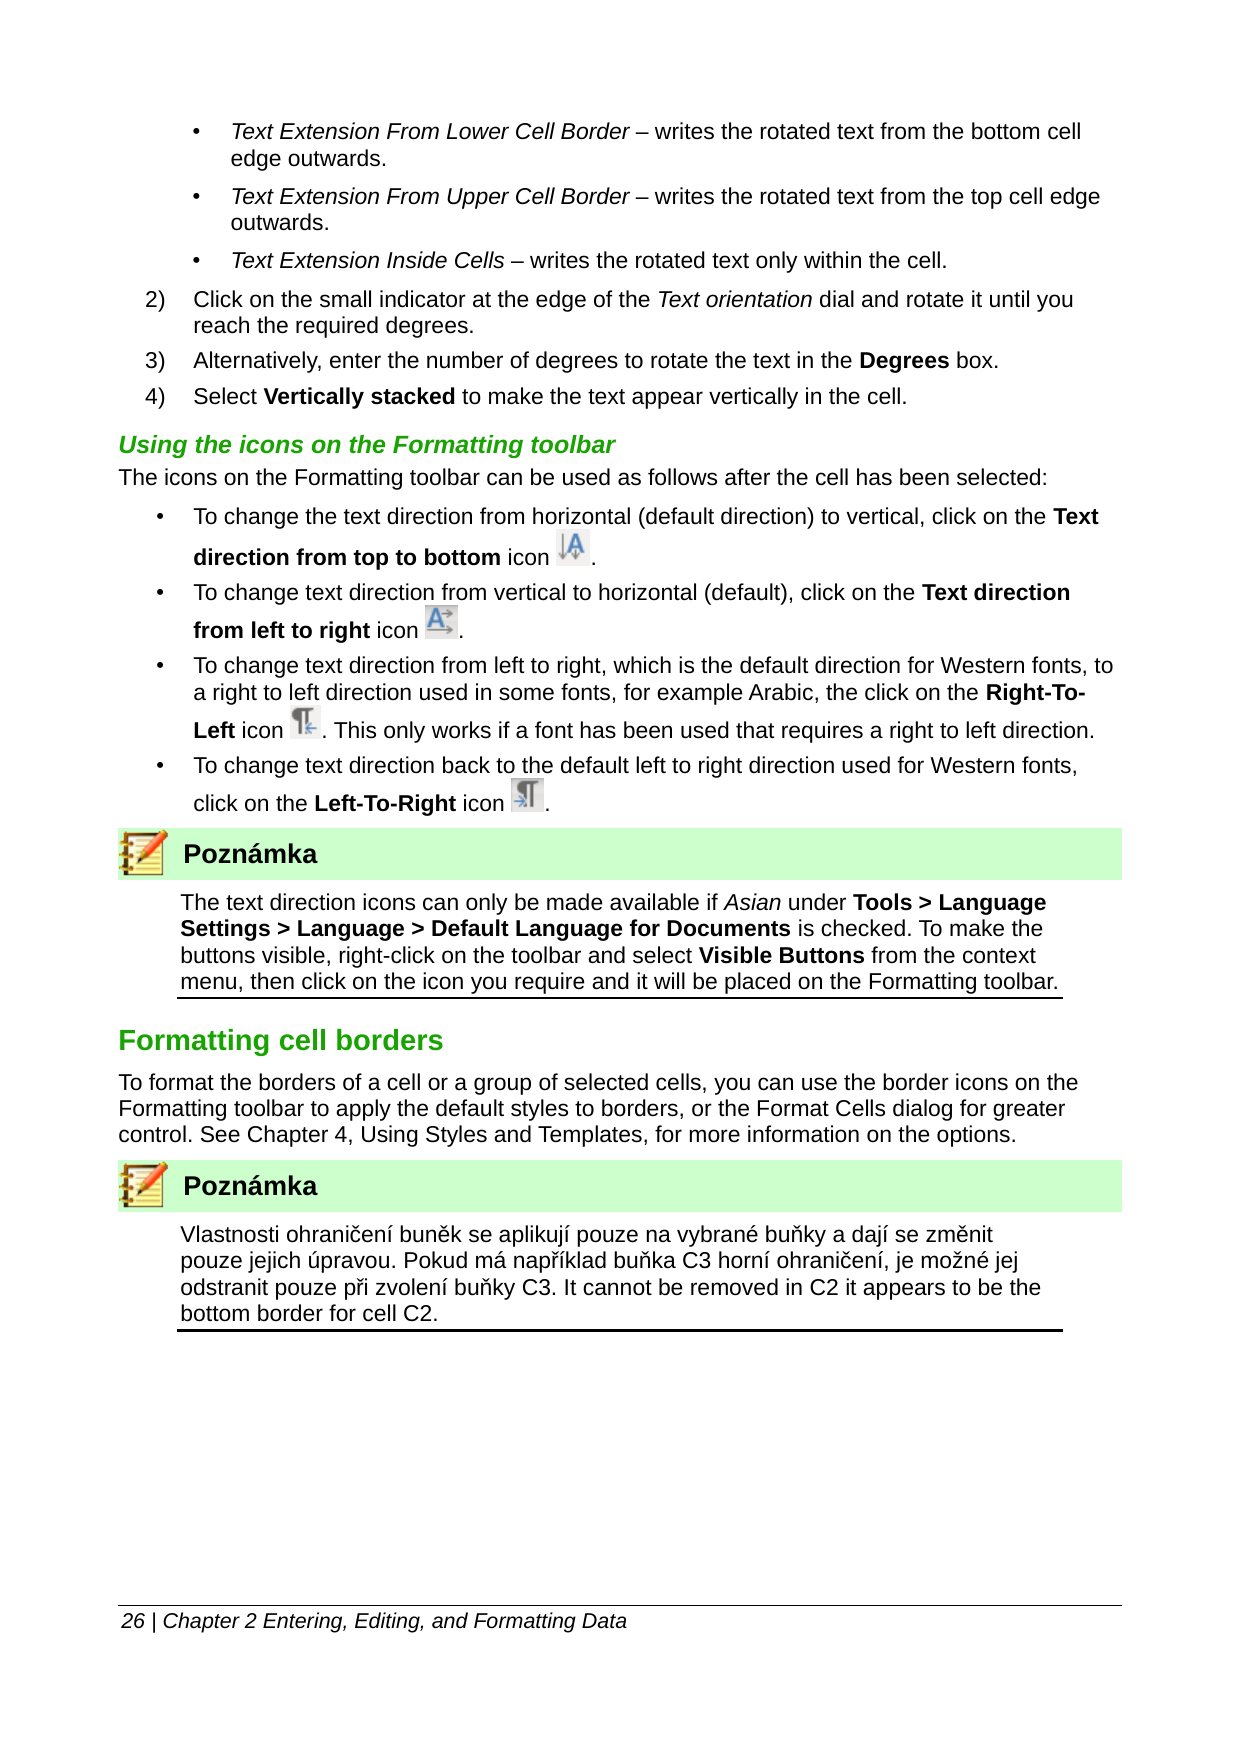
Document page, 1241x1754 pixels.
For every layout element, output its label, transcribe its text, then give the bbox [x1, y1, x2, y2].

subtitle Poznámka [118, 1160, 1122, 1212]
subtitle Using the icons on the Formatting toolbar [118, 429, 1122, 458]
list To change text direction from left to right, which is the default direction for Western fonts, to a right to left direction used in some fonts, for example Arabic, the click on the Right-To-Left icon . This only works if a font has been used that requires a right to left direction. [156, 652, 1122, 743]
list The icons on the Formatting toolbar can be used as follows after the cell has been selected: [118, 464, 1122, 491]
picture [119, 828, 170, 879]
list Text Extension From Lower Cell Border – writes the rotated text from the bottom cell edge outwards. [192, 118, 1122, 171]
picture [119, 1160, 170, 1211]
list Click on the small indicator at the edge of the Text orientation dial and rotate it until you reach the required degrees. [165, 286, 1122, 338]
list Text Extension Inside Cells – writes the rotated text only within the cell. [192, 247, 1122, 274]
list Text Extension From Upper Cell Border – writes the rotated text from the top cell edge outwards. [192, 183, 1122, 236]
picture [511, 778, 544, 812]
text Vlastnosti ohraničení buněk se aplikují pouze na vybrané buňky a dají se změnit pouze jejich úpravou. Pokud má například buňka C3 horní ohraničení, je možné jej odstranit pouze při zvolení buňky C3. It cannot be removed in C2 it appears to be the bottom border for cell C2. [177, 1218, 1063, 1329]
list Select Vertically stacked to make the text appear vertically in the cell. [165, 383, 1122, 409]
picture [425, 605, 458, 639]
subtitle Formatting cell borders [118, 1023, 1122, 1057]
subtitle Poznámka [118, 828, 1122, 880]
picture [556, 529, 591, 566]
list Alternatively, enter the number of degrees to rotate the text in the Degrees box. [165, 347, 1122, 374]
list To change text direction back to the default left to right direction used for Western fonts, click on the Left-To-Right icon . [156, 752, 1122, 816]
list To change the text direction from horizontal (default direction) to vertical, click on the Text direction from top to bottom icon . [156, 503, 1122, 570]
text To format the borders of a cell or a group of selected cells, you can use the border icons on the Formatting toolbar to apply the default styles to borders, or the Format Cells dialog for greater control. See Chapter 4, Using Styles and Templates, for more information on the options. [118, 1068, 1122, 1147]
text The text direction icons can only be made available if Asian under Tools > Language Settings > Language > Default Language for Documents is checked. To make the buttons visible, right-click on the toolbar and select Visible Buttons from the context menu, then click on the icon you require and it will be placed on the Formatting toolbar. [177, 886, 1063, 997]
picture [289, 705, 322, 739]
list To change text direction from vertical to horizontal (default), click on the Text direction from left to right icon . [156, 579, 1122, 643]
